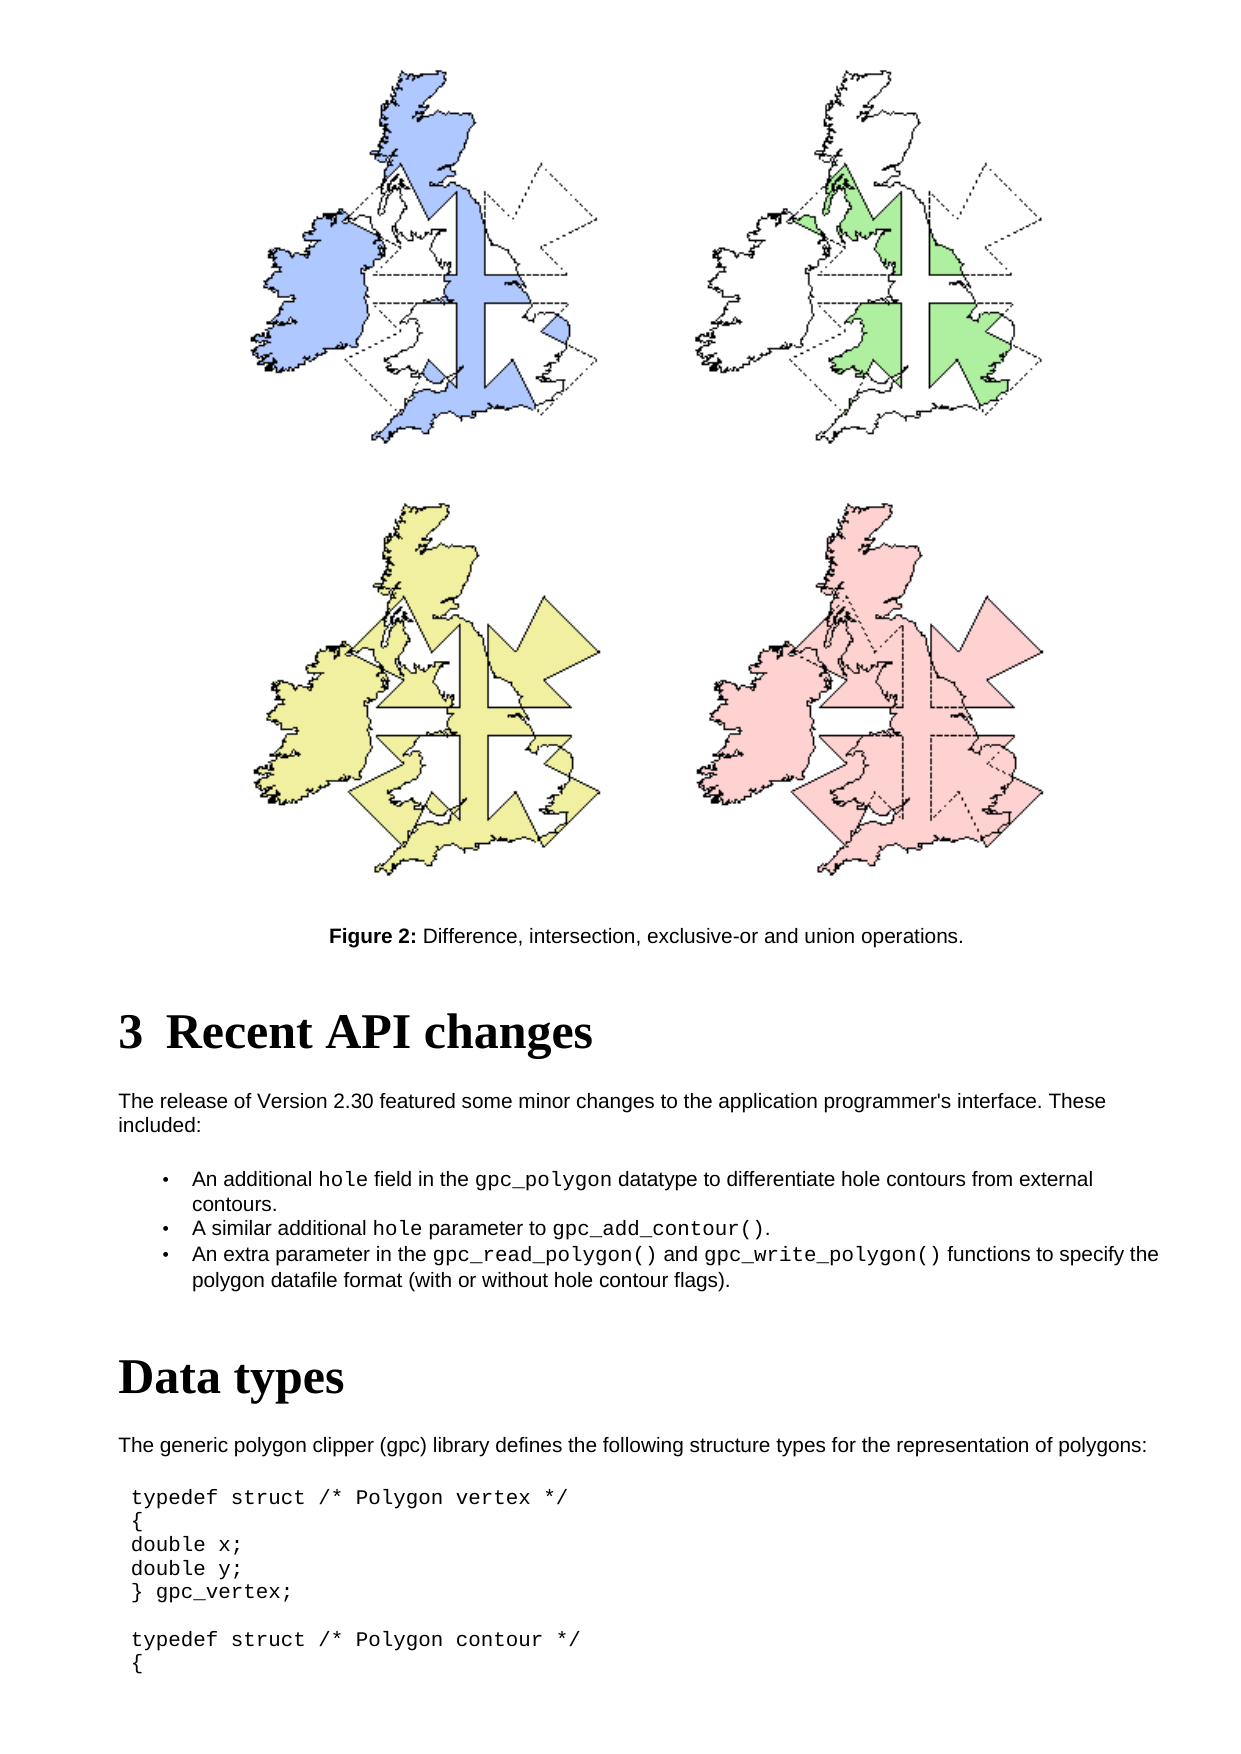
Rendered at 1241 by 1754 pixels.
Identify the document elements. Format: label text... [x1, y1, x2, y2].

picture [240, 491, 616, 890]
text typedef struct /* Polygon contour */ [118, 1629, 1181, 1652]
text { [118, 1510, 1181, 1534]
list A similar additional hole parameter to gpc_add_contour(). [162, 1216, 1181, 1242]
text The release of Version 2.30 featured some minor changes to the application programmer's interface. These included: [118, 1089, 1181, 1137]
text Figure 2: Difference, intersection, exclusive-or and union operations. [118, 924, 1181, 948]
text } gpc_vertex; [118, 1581, 1181, 1605]
text The generic polygon clipper (gpc) library defines the following structure types for the representation of polygons: [118, 1433, 1181, 1457]
subtitle Data types [118, 1346, 1181, 1404]
picture [683, 491, 1059, 890]
text typedef struct /* Polygon vertex */ [118, 1487, 1181, 1510]
text double y; [118, 1558, 1181, 1581]
subtitle Recent API changes [118, 1002, 1181, 1059]
text double x; [118, 1534, 1181, 1558]
picture [240, 59, 616, 458]
picture [683, 59, 1059, 458]
list An additional hole field in the gpc_polygon datatype to differentiate hole contours from external contours. [162, 1166, 1181, 1216]
text { [118, 1652, 1181, 1676]
list An extra parameter in the gpc_read_polygon() and gpc_write_polygon() functions to specify the polygon datafile format (with or without hole contour flags). [162, 1242, 1181, 1292]
